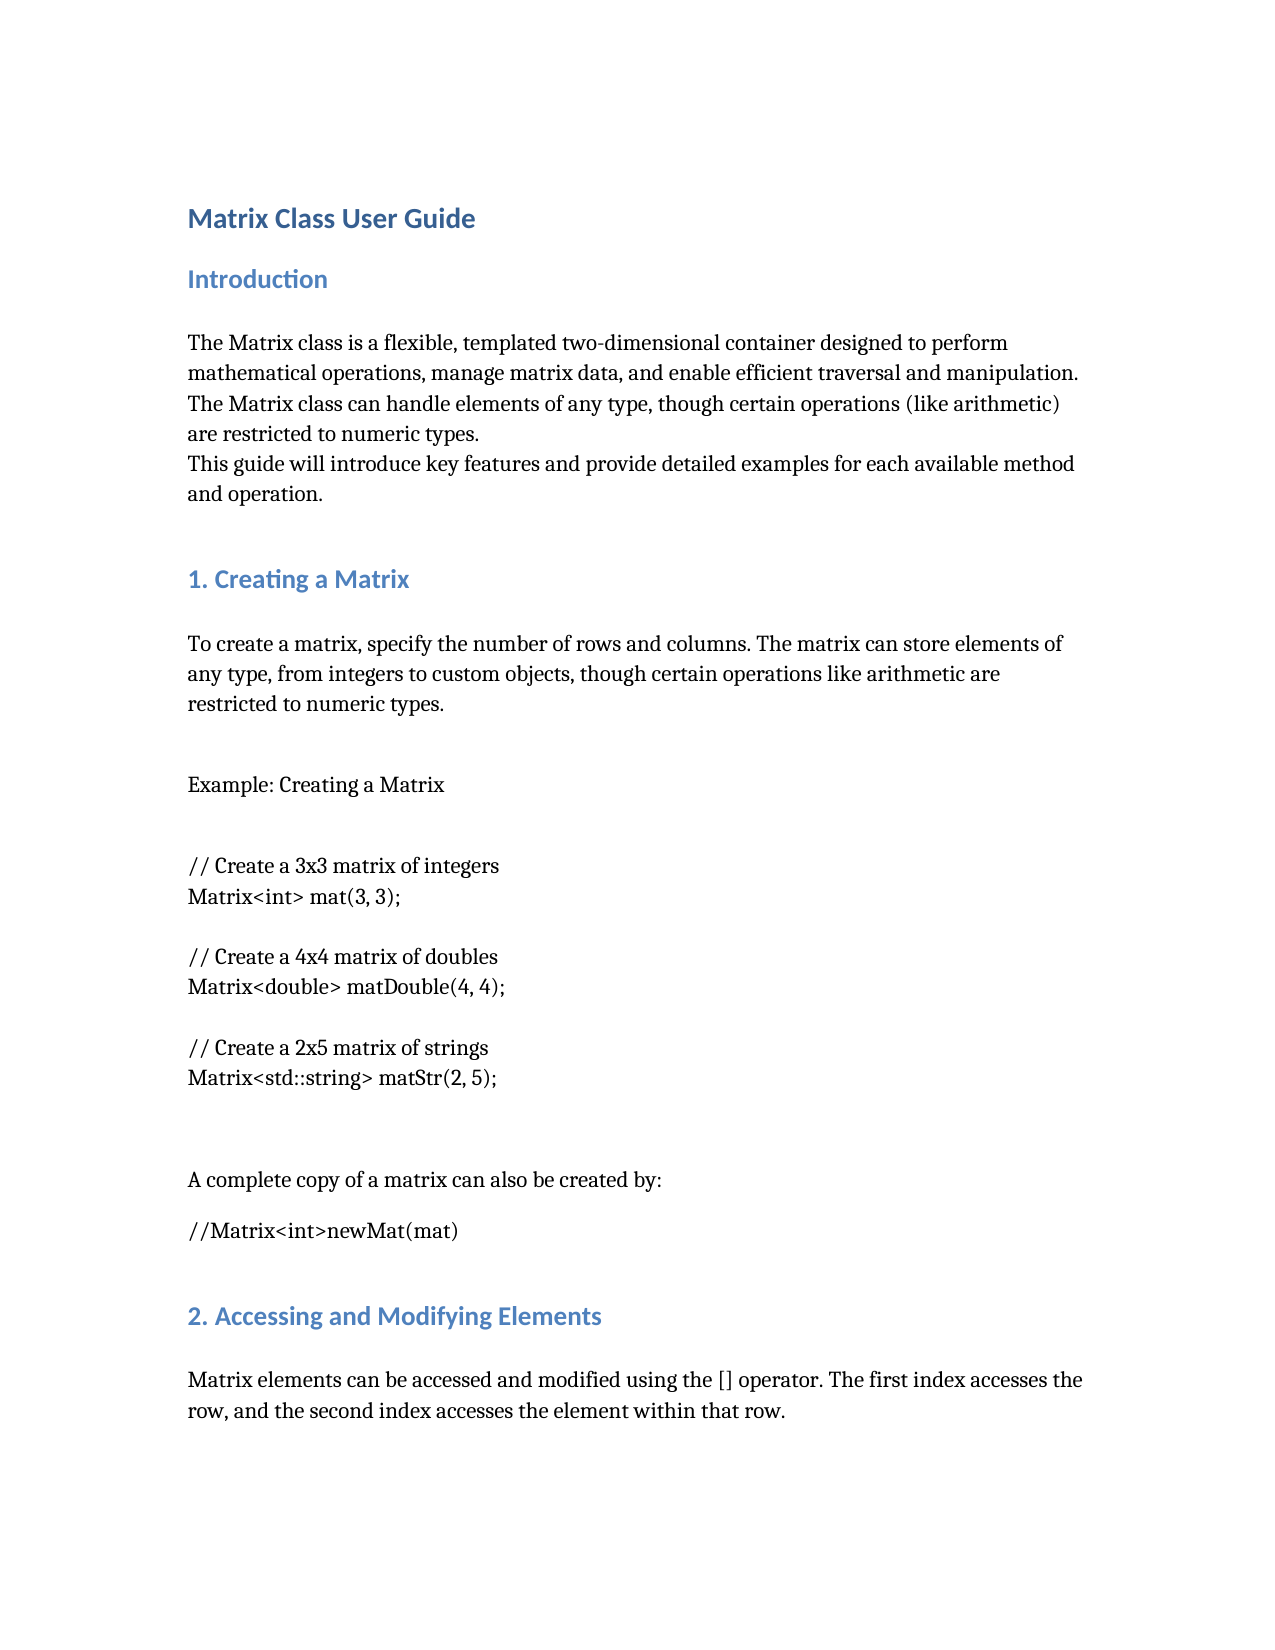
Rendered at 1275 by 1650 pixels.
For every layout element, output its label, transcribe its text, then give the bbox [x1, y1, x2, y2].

text To create a matrix, specify the number of rows and columns. The matrix can store elements of any type, from integers to custom objects, though certain operations like arithmetic are restricted to numeric types. [187, 600, 1087, 747]
subtitle 2. Accessing and Modifying Elements [187, 1299, 1087, 1332]
subtitle Introduction [187, 262, 1087, 295]
text The Matrix class is a flexible, templated two-dimensional container designed to perform mathematical operations, manage matrix data, and enable efficient traversal and manipulation. The Matrix class can handle elements of any type, though certain operations (like arithmetic) are restricted to numeric types. This guide will introduce key features and provide detailed examples for each available method and operation. [187, 300, 1087, 537]
text // Create a 3x3 matrix of integers Matrix<int> mat(3, 3); // Create a 4x4 matrix of doubles Matrix<double> matDouble(4, 4); // Create a 2x5 matrix of strings Matrix<std::string> matStr(2, 5); [187, 823, 1087, 1091]
subtitle Matrix Class User Guide [187, 200, 1087, 236]
subtitle 1. Creating a Matrix [187, 562, 1087, 595]
text A complete copy of a matrix can also be created by: [187, 1167, 1087, 1193]
text //Matrix<int>newMat(mat) [187, 1218, 1087, 1274]
text Matrix elements can be accessed and modified using the [] operator. The first index accesses the row, and the second index accesses the element within that row. [187, 1337, 1087, 1454]
text Example: Creating a Matrix [187, 772, 1087, 798]
